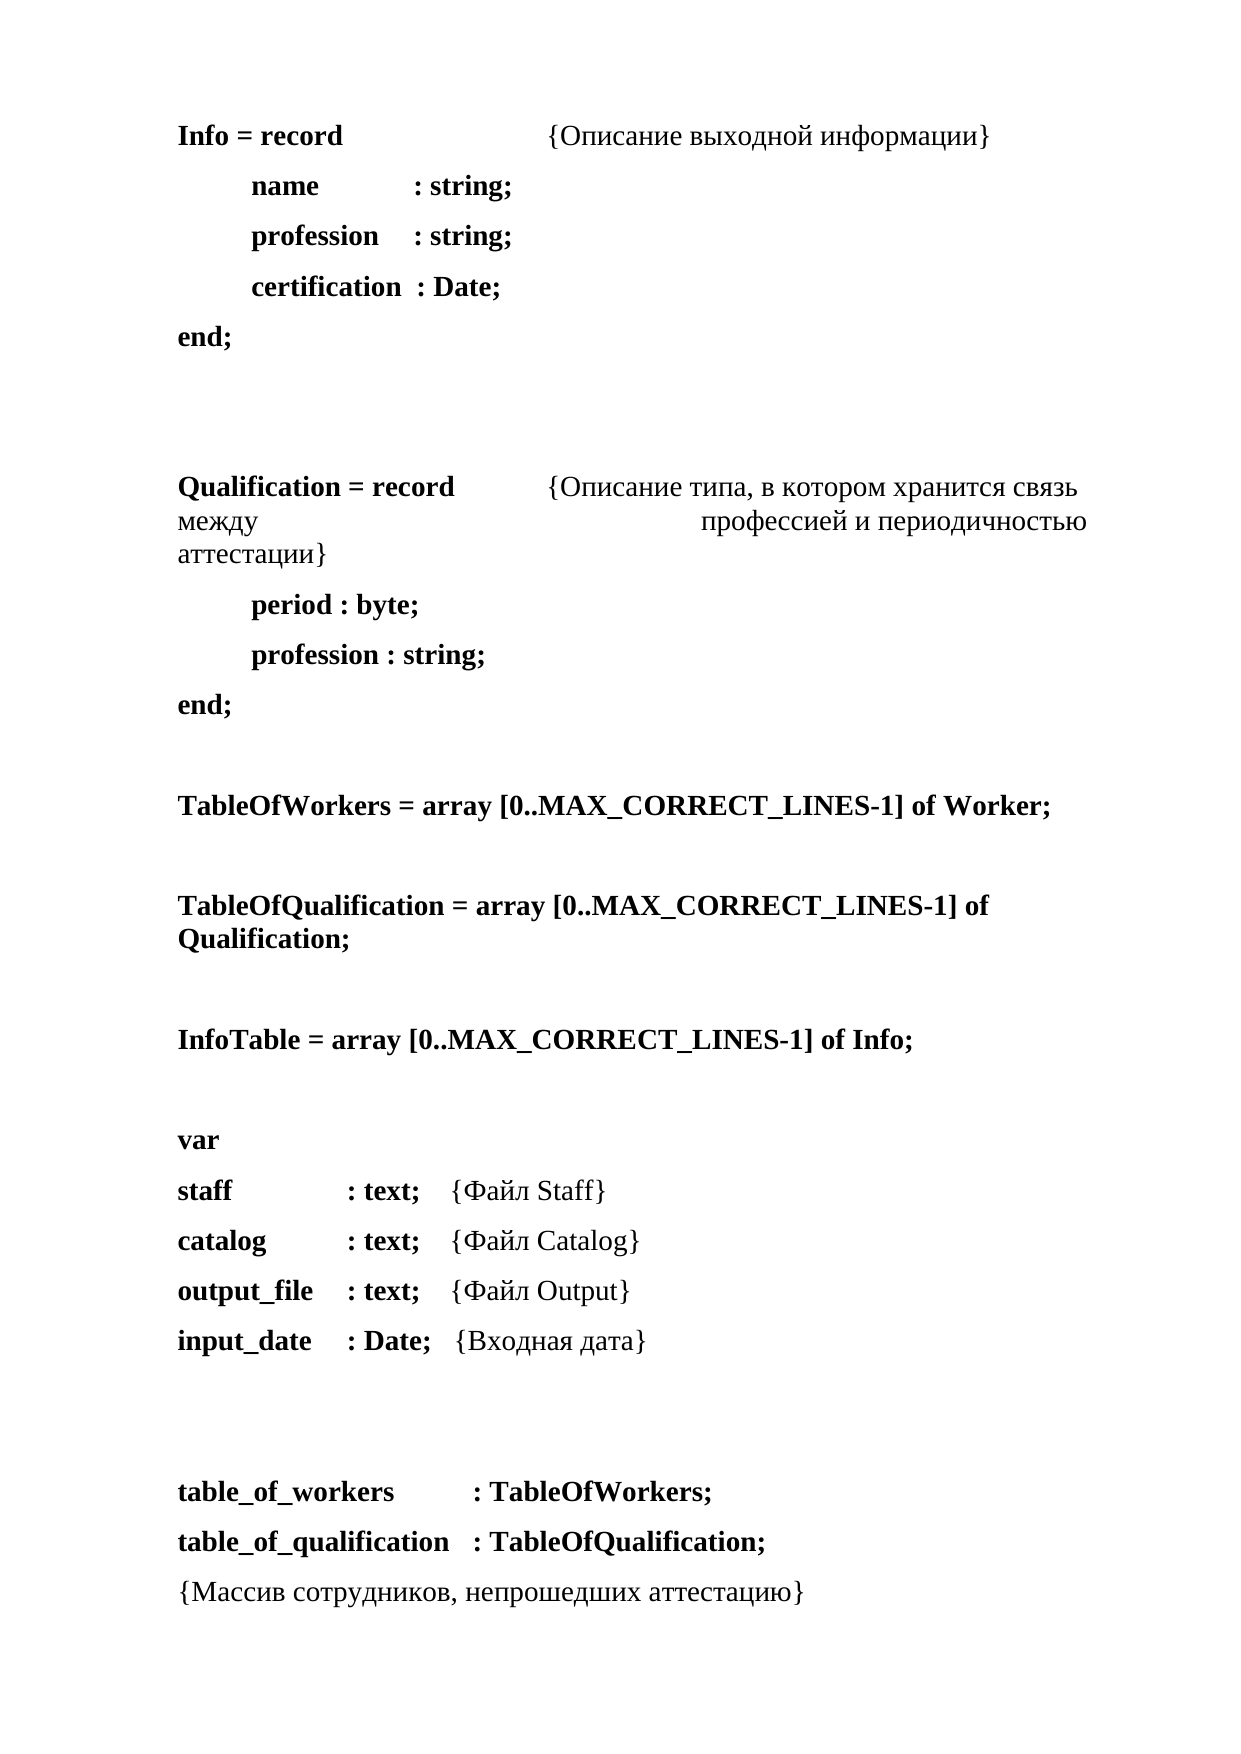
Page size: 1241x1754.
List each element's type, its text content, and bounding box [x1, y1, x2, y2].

text profession : string; [177, 218, 1152, 252]
text table_of_qualification : TableOfQualification; [177, 1524, 1152, 1558]
text certification : Date; [177, 269, 1152, 302]
text table_of_workers : TableOfWorkers; [177, 1474, 1152, 1507]
text InfoTable = array [0..MAX_CORRECT_LINES-1] of Info; [177, 1022, 1152, 1056]
text TableOfWorkers = array [0..MAX_CORRECT_LINES-1] of Worker; [177, 788, 1152, 821]
text catalog : text; {Файл Catalog} [177, 1223, 1152, 1256]
text Info = record {Описание выходной информации} [177, 118, 1152, 152]
text end; [177, 687, 1152, 721]
text end; [177, 319, 1152, 352]
text profession : string; [177, 637, 1152, 671]
text {Массив сотрудников, непрошедших аттестацию} [177, 1574, 1152, 1608]
text period : byte; [177, 587, 1152, 620]
text input_date : Date; {Входная дата} [177, 1323, 1152, 1357]
text staff : text; {Файл Staff} [177, 1173, 1152, 1206]
text name : string; [177, 168, 1152, 202]
text TableOfQualification = array [0..MAX_CORRECT_LINES-1] of Qualification; [177, 888, 1152, 955]
text var [177, 1122, 1152, 1156]
text Qualification = record {Описание типа, в котором хранится связь между профессией и периодичностью аттестации} [177, 469, 1152, 570]
text output_file : text; {Файл Output} [177, 1273, 1152, 1307]
